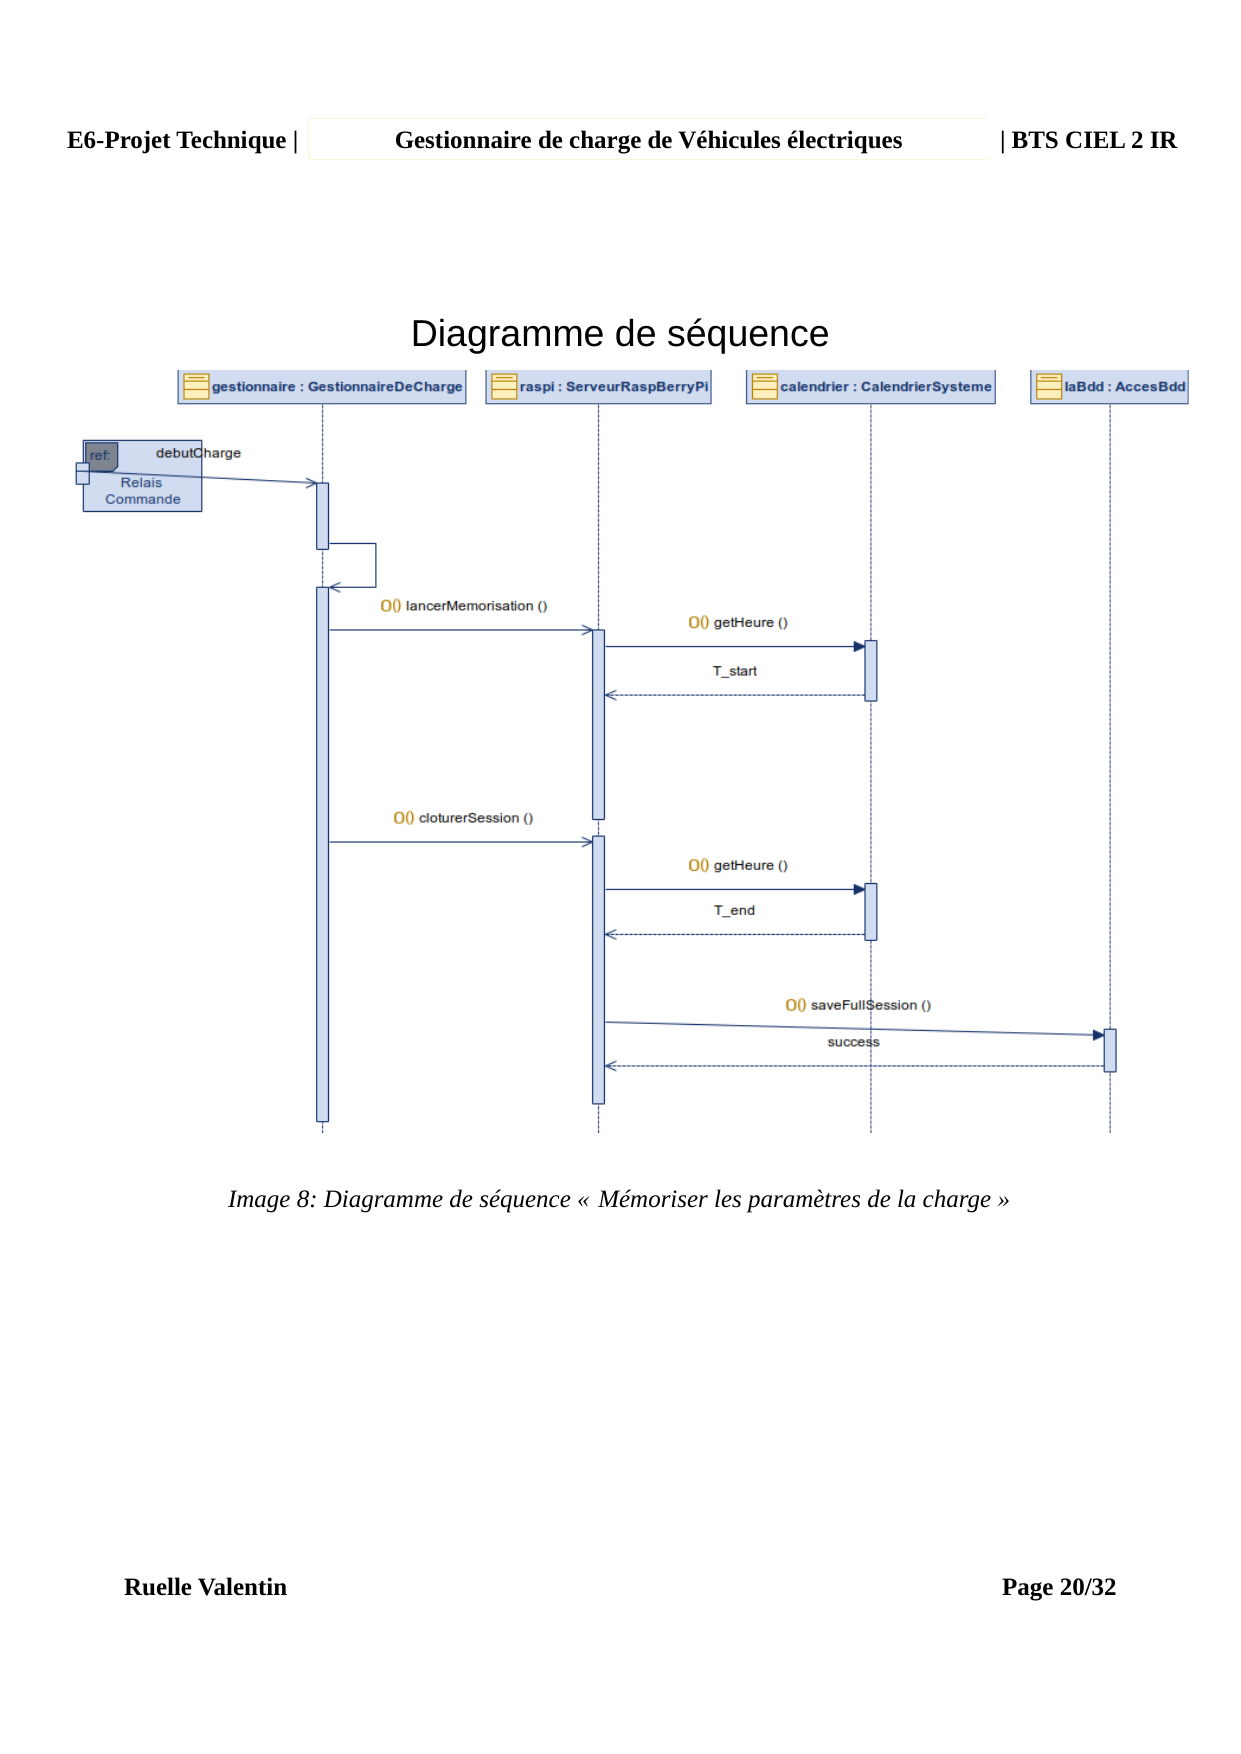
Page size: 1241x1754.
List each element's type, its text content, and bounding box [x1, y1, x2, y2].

text Image 8: Diagramme de séquence « Mémoriser les paramètres de la charge » [118, 1184, 1122, 1213]
picture [71, 370, 1189, 1133]
subtitle Diagramme de séquence [118, 311, 1122, 354]
